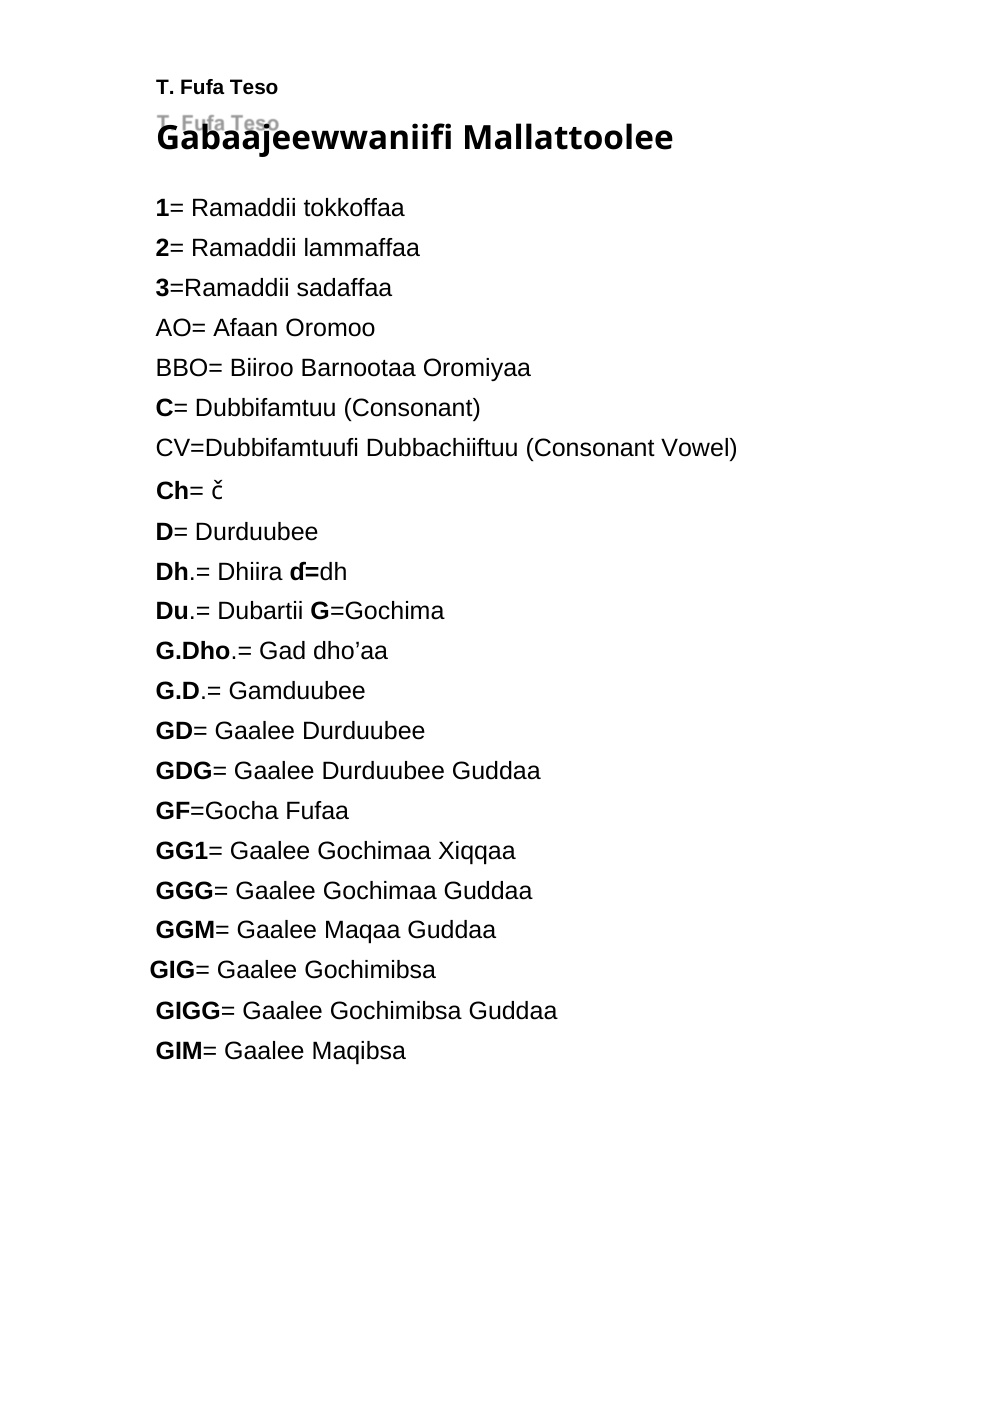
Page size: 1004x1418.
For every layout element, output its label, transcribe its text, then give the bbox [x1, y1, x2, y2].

text 3=Ramaddii sadaffaa [155, 273, 892, 302]
picture [142, 102, 311, 149]
picture [208, 135, 215, 145]
text AO= Afaan Oromoo [155, 313, 892, 342]
text GIGG= Gaalee Gochimibsa Guddaa [155, 996, 892, 1024]
text GF=Gocha Fufaa [155, 796, 892, 824]
text 2= Ramaddii lammaffaa [155, 233, 892, 262]
subtitle Gabaajeewwaniifi Mallattoolee [156, 114, 892, 159]
text GIM= Gaalee Maqibsa [155, 1036, 892, 1064]
text 1= Ramaddii tokkoffaa [155, 193, 892, 222]
text GGM= Gaalee Maqaa Guddaa [155, 916, 892, 944]
text GGG= Gaalee Gochimaa Guddaa [155, 876, 892, 904]
text GG1= Gaalee Gochimaa Xiqqaa [155, 836, 892, 864]
text G.D.= Gamduubee [155, 676, 892, 705]
text C= Dubbifamtuu (Consonant) [155, 393, 892, 422]
text D= Durduubee Dh.= Dhiira ɗ=dh [155, 517, 348, 586]
text GDG= Gaalee Durduubee Guddaa [155, 756, 892, 785]
text GIG= Gaalee Gochimibsa [109, 955, 892, 984]
text Du.= Dubartii G=Gochima [155, 596, 446, 625]
text Ch= č [156, 473, 892, 507]
text G.Dho.= Gad dho’aa [155, 636, 892, 665]
text CV=Dubbifamtuufi Dubbachiiftuu (Consonant Vowel) [155, 433, 892, 462]
text GD= Gaalee Durduubee [155, 716, 892, 745]
text BBO= Biiroo Barnootaa Oromiyaa [155, 353, 892, 382]
